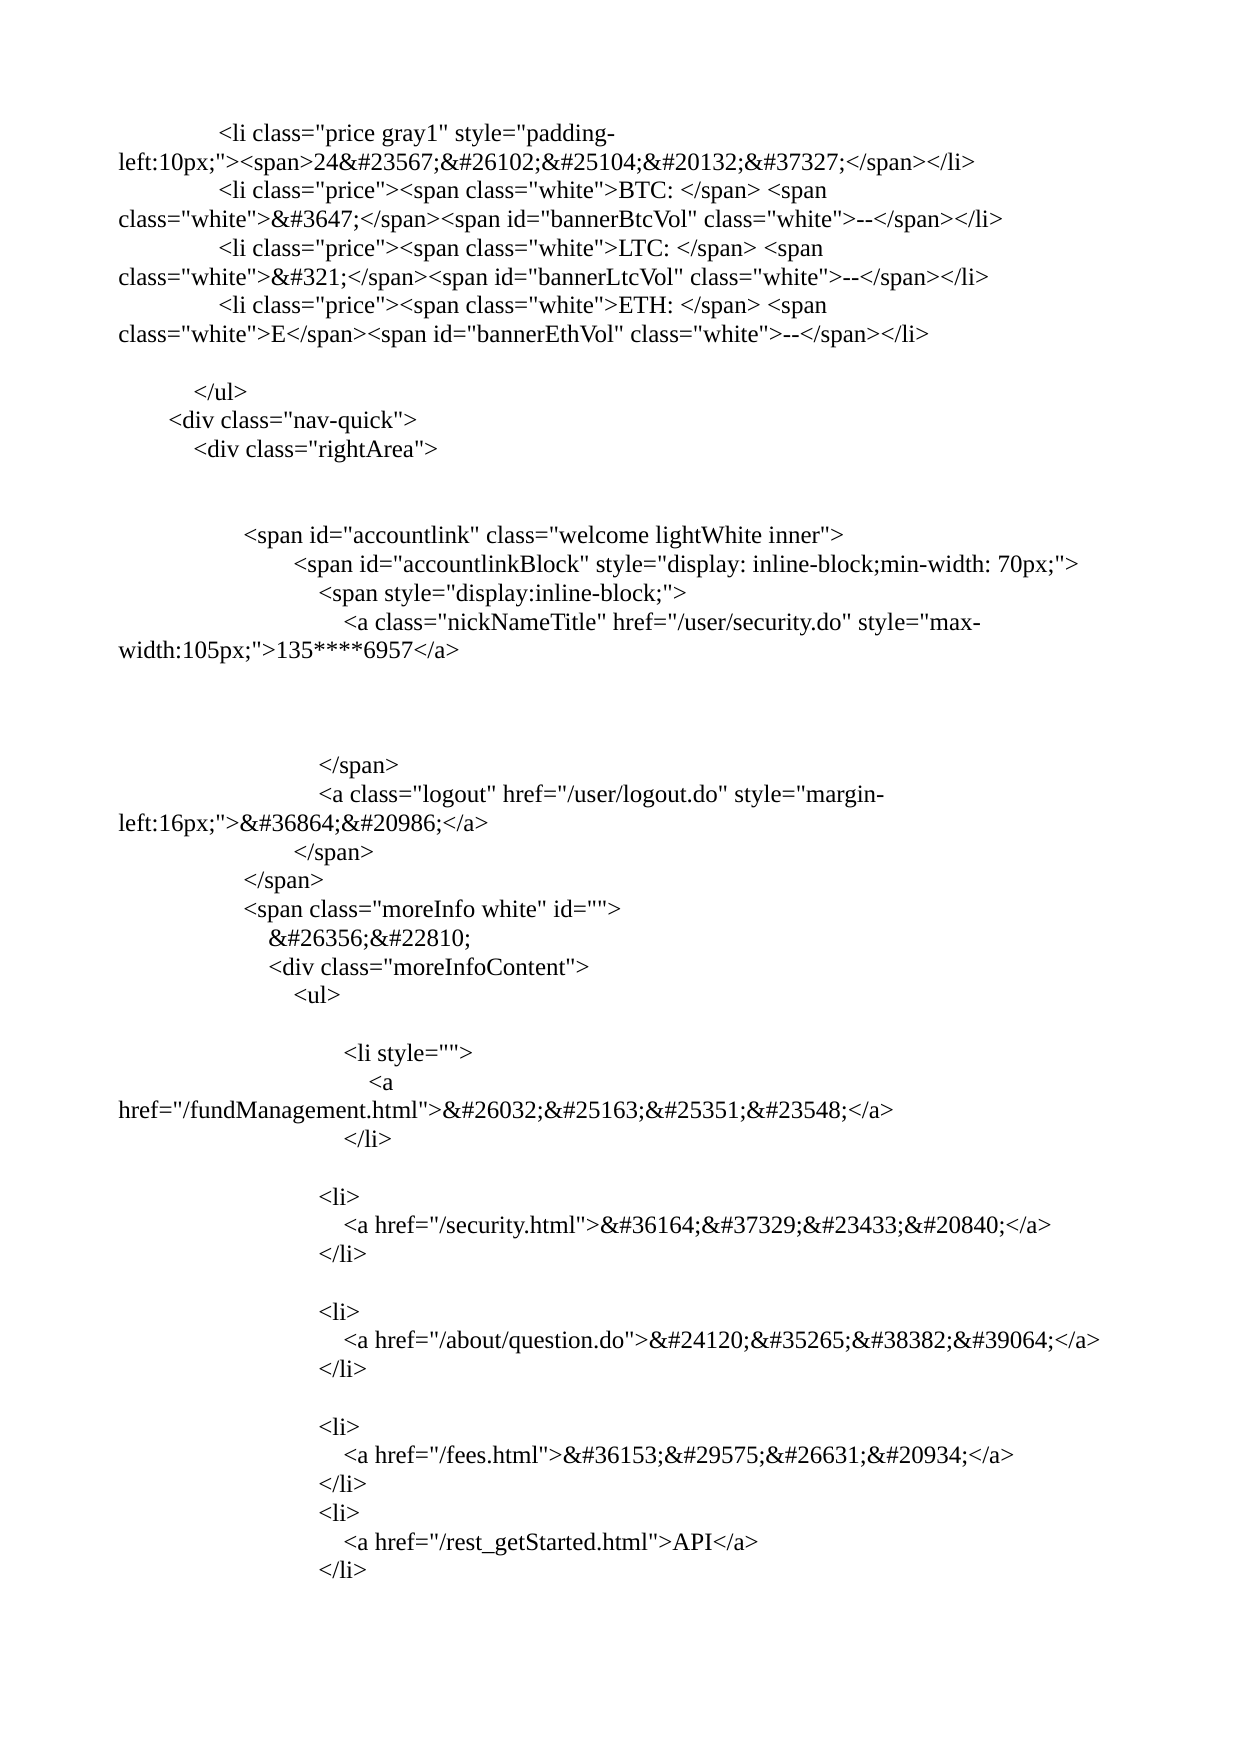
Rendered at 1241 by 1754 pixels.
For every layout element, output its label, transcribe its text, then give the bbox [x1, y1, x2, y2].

text <a href="/rest_getStarted.html">API</a> [118, 1527, 1122, 1556]
text <a href="/security.html">&#36164;&#37329;&#23433;&#20840;</a> [118, 1211, 1122, 1239]
text <span id="accountlinkBlock" style="display: inline-block;min-width: 70px;"> [118, 549, 1122, 578]
text </li> [118, 1239, 1122, 1268]
text </li> [118, 1556, 1122, 1584]
text </span> [118, 866, 1122, 894]
text <li> [118, 1182, 1122, 1211]
text <a class="nickNameTitle" href="/user/security.do" style="max-width:105px;">135****6957</a> [118, 607, 1122, 664]
text <a class="logout" href="/user/logout.do" style="margin-left:16px;">&#36864;&#20986;</a> [118, 779, 1122, 837]
text <li style=""> [118, 1038, 1122, 1067]
text </span> [118, 751, 1122, 779]
text <li> [118, 1297, 1122, 1326]
text <span style="display:inline-block;"> [118, 578, 1122, 607]
text <li class="price"><span class="white">ETH: </span> <span class="white">E</span><span id="bannerEthVol" class="white">--</span></li> [118, 291, 1122, 348]
text <li class="price gray1" style="padding-left:10px;"><span>24&#23567;&#26102;&#25104;&#20132;&#37327;</span></li> [118, 118, 1122, 176]
text </li> [118, 1469, 1122, 1498]
text <a href="/fees.html">&#36153;&#29575;&#26631;&#20934;</a> [118, 1441, 1122, 1469]
text <div class="nav-quick"> [118, 406, 1122, 434]
text <a href="/about/question.do">&#24120;&#35265;&#38382;&#39064;</a> [118, 1326, 1122, 1354]
text <li> [118, 1412, 1122, 1441]
text </span> [118, 837, 1122, 866]
text </li> [118, 1124, 1122, 1153]
text </li> [118, 1354, 1122, 1383]
text <ul> [118, 981, 1122, 1009]
text <a href="/fundManagement.html">&#26032;&#25163;&#25351;&#23548;</a> [118, 1067, 1122, 1124]
text </ul> [118, 377, 1122, 406]
text <div class="moreInfoContent"> [118, 952, 1122, 981]
text <span class="moreInfo white" id=""> [118, 894, 1122, 923]
text <div class="rightArea"> [118, 434, 1122, 463]
text <span id="accountlink" class="welcome lightWhite inner"> [118, 521, 1122, 549]
text <li> [118, 1498, 1122, 1527]
text &#26356;&#22810; [118, 923, 1122, 952]
text <li class="price"><span class="white">LTC: </span> <span class="white">&#321;</span><span id="bannerLtcVol" class="white">--</span></li> [118, 233, 1122, 291]
text <li class="price"><span class="white">BTC: </span> <span class="white">&#3647;</span><span id="bannerBtcVol" class="white">--</span></li> [118, 176, 1122, 233]
